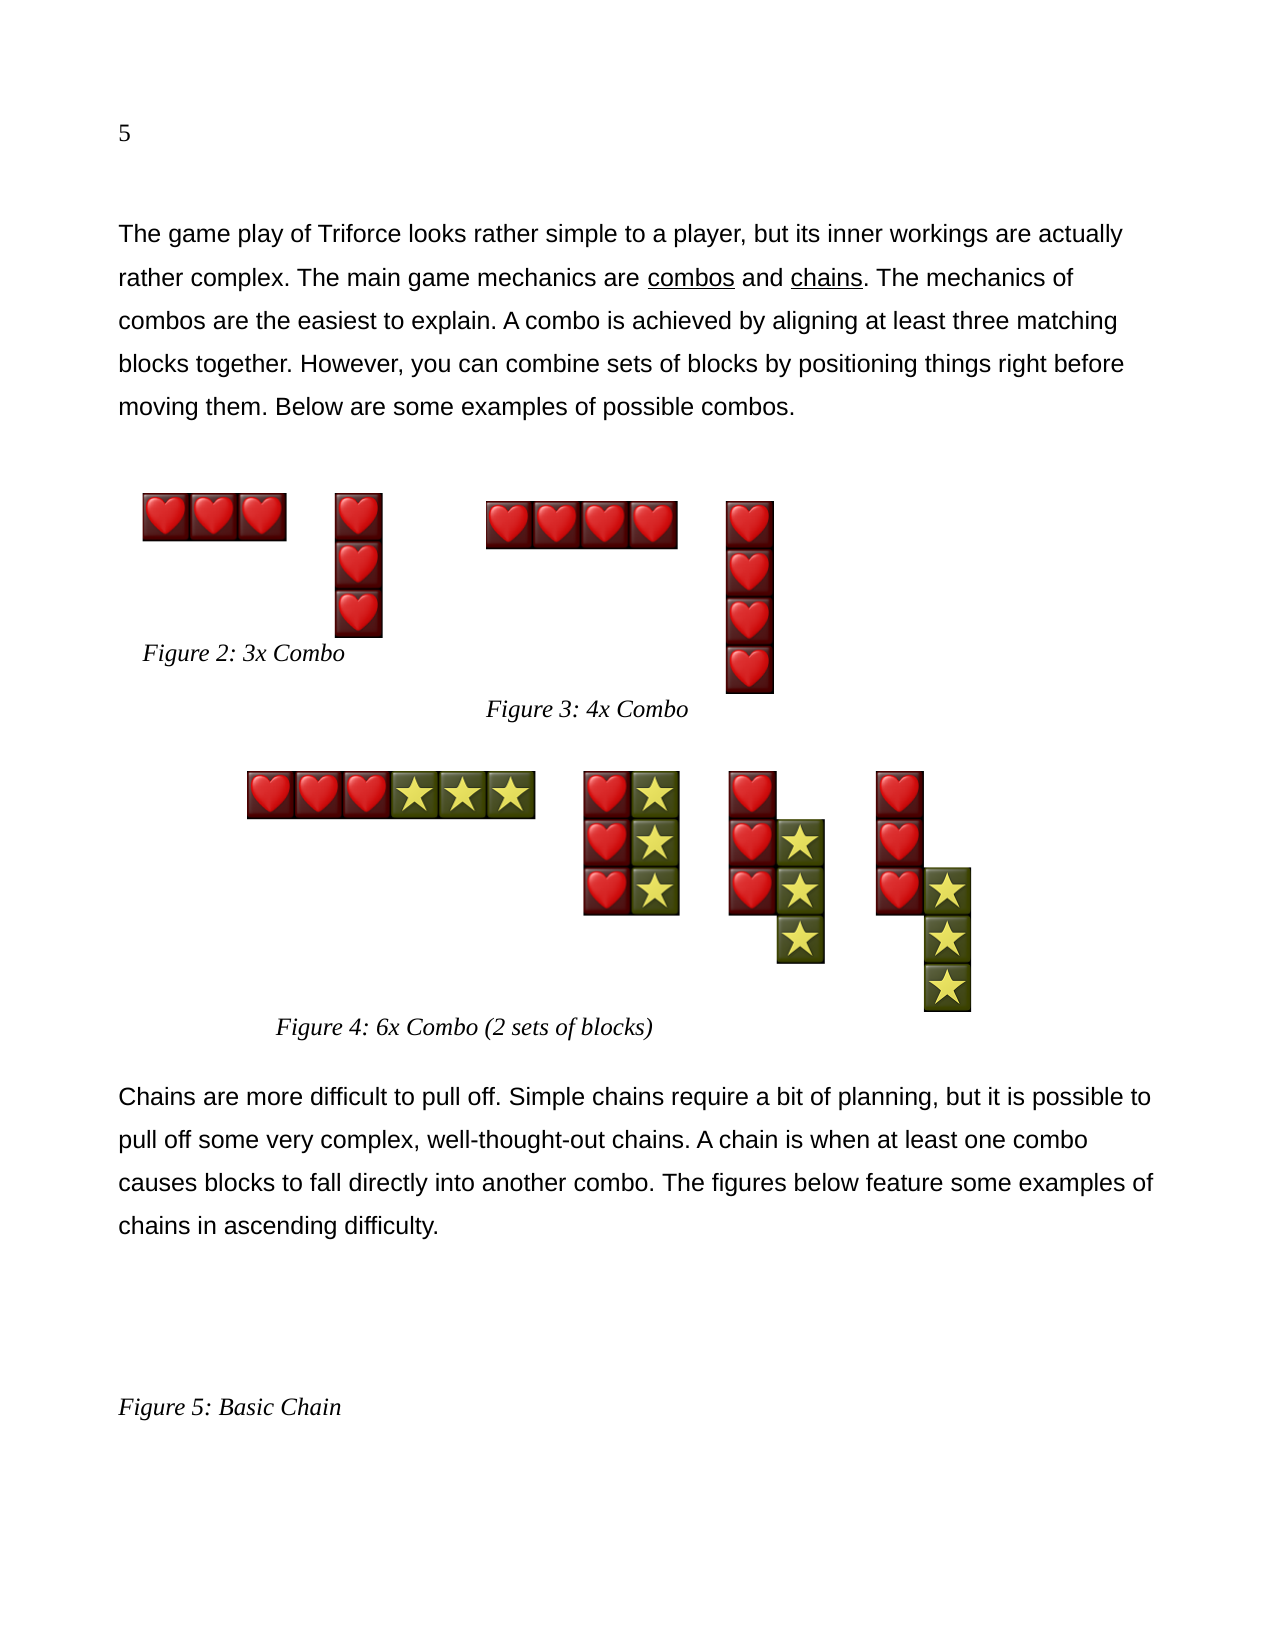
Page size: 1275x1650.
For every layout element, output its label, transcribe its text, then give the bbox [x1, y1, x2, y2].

text Figure 2: 3x Combo [142, 638, 382, 666]
picture [142, 493, 383, 638]
text Figure 3: 4x Combo [486, 694, 774, 722]
text Chains are more difficult to pull off. Simple chains require a bit of planning, but it is possible to pull off some very complex, well-thought-out chains. A chain is when at least one combo causes blocks to fall directly into another combo. The figures below feature some examples of chains in ascending difficulty. [118, 1082, 1157, 1240]
picture [486, 501, 774, 694]
text The game play of Triforce looks rather simple to a player, but its inner workings are actually rather complex. The main game mechanics are combos and chains. The mechanics of combos are the easiest to explain. A combo is achieved by aligning at least three matching blocks together. However, you can combine sets of blocks by positioning things right before moving them. Below are some examples of possible combos. [118, 219, 1157, 421]
text Figure 5: Basic Chain [118, 1267, 968, 1421]
picture [247, 771, 972, 1012]
text Figure 4: 6x Combo (2 sets of blocks) [276, 749, 999, 1041]
